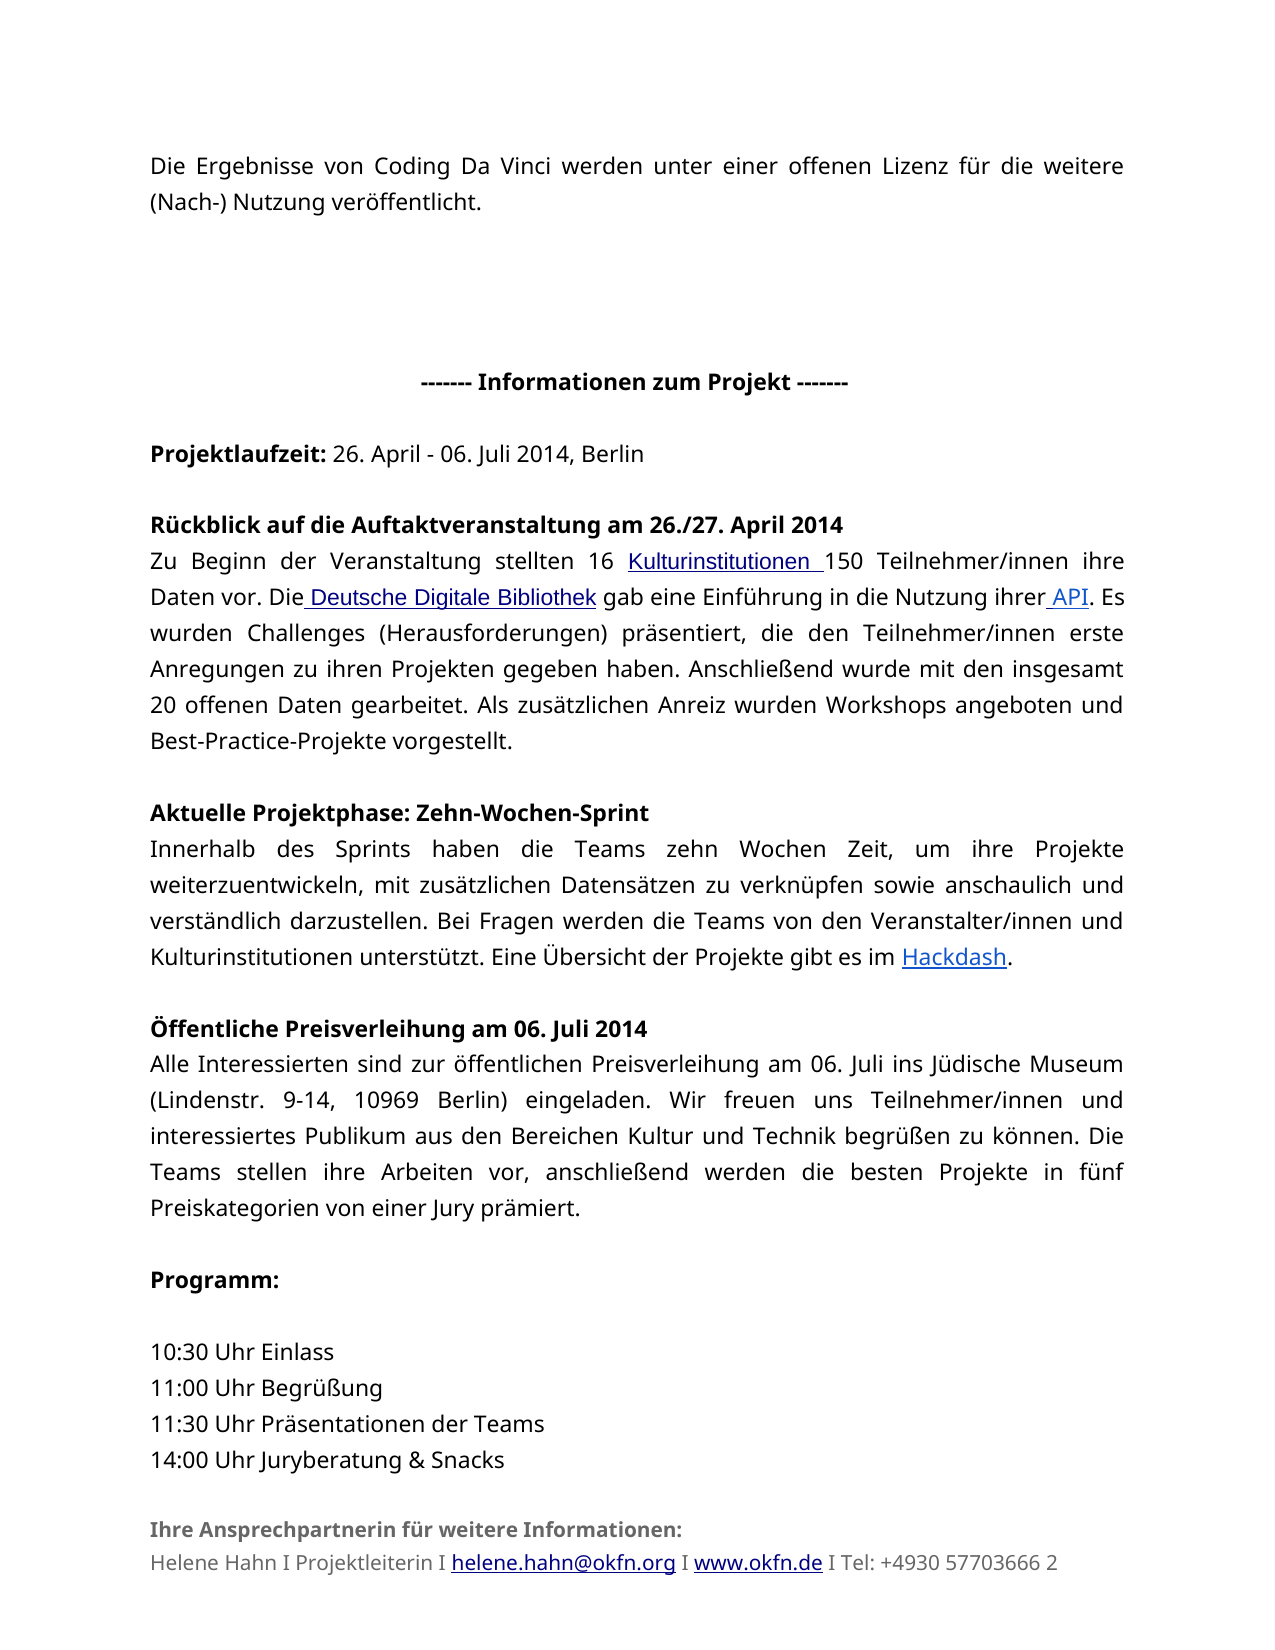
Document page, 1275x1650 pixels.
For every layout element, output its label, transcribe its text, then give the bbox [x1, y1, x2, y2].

text Aktuelle Projektphase: Zehn-Wochen-Sprint [150, 797, 1125, 828]
text 11:00 Uhr Begrüßung [150, 1372, 1125, 1403]
text Programm: [150, 1264, 1125, 1295]
text Öffentliche Preisverleihung am 06. Juli 2014 [150, 1012, 1125, 1044]
text Die Ergebnisse von Coding Da Vinci werden unter einer offenen Lizenz für die weitere (Nach-) Nutzung veröffentlicht. [150, 150, 1125, 217]
text 14:00 Uhr Juryberatung & Snacks [150, 1444, 1125, 1475]
text 11:30 Uhr Präsentationen der Teams [150, 1408, 1125, 1439]
text Innerhalb des Sprints haben die Teams zehn Wochen Zeit, um ihre Projekte weiterzuentwickeln, mit zusätzlichen Datensätzen zu verknüpfen sowie anschaulich und verständlich darzustellen. Bei Fragen werden die Teams von den Veranstalter/innen und Kulturinstitutionen unterstützt. Eine Übersicht der Projekte gibt es im Hackdash. [150, 833, 1125, 972]
text Rückblick auf die Auftaktveranstaltung am 26./27. April 2014 [150, 509, 1125, 541]
text ------- Informationen zum Projekt ------- [150, 366, 1125, 397]
text Alle Interessierten sind zur öffentlichen Preisverleihung am 06. Juli ins Jüdische Museum (Lindenstr. 9-14, 10969 Berlin) eingeladen. Wir freuen uns Teilnehmer/innen und interessiertes Publikum aus den Bereichen Kultur und Technik begrüßen zu können. Die Teams stellen ihre Arbeiten vor, anschließend werden die besten Projekte in fünf Preiskategorien von einer Jury prämiert. [150, 1048, 1125, 1223]
text Zu Beginn der Veranstaltung stellten 16 Kulturinstitutionen 150 Teilnehmer/innen ihre Daten vor. Die Deutsche Digitale Bibliothek gab eine Einführung in die Nutzung ihrer API. Es wurden Challenges (Herausforderungen) präsentiert, die den Teilnehmer/innen erste Anregungen zu ihren Projekten gegeben haben. Anschließend wurde mit den insgesamt 20 offenen Daten gearbeitet. Als zusätzlichen Anreiz wurden Workshops angeboten und Best-Practice-Projekte vorgestellt. [150, 545, 1125, 756]
text 10:30 Uhr Einlass [150, 1336, 1125, 1367]
text Projektlaufzeit: 26. April - 06. Juli 2014, Berlin [150, 437, 1125, 469]
